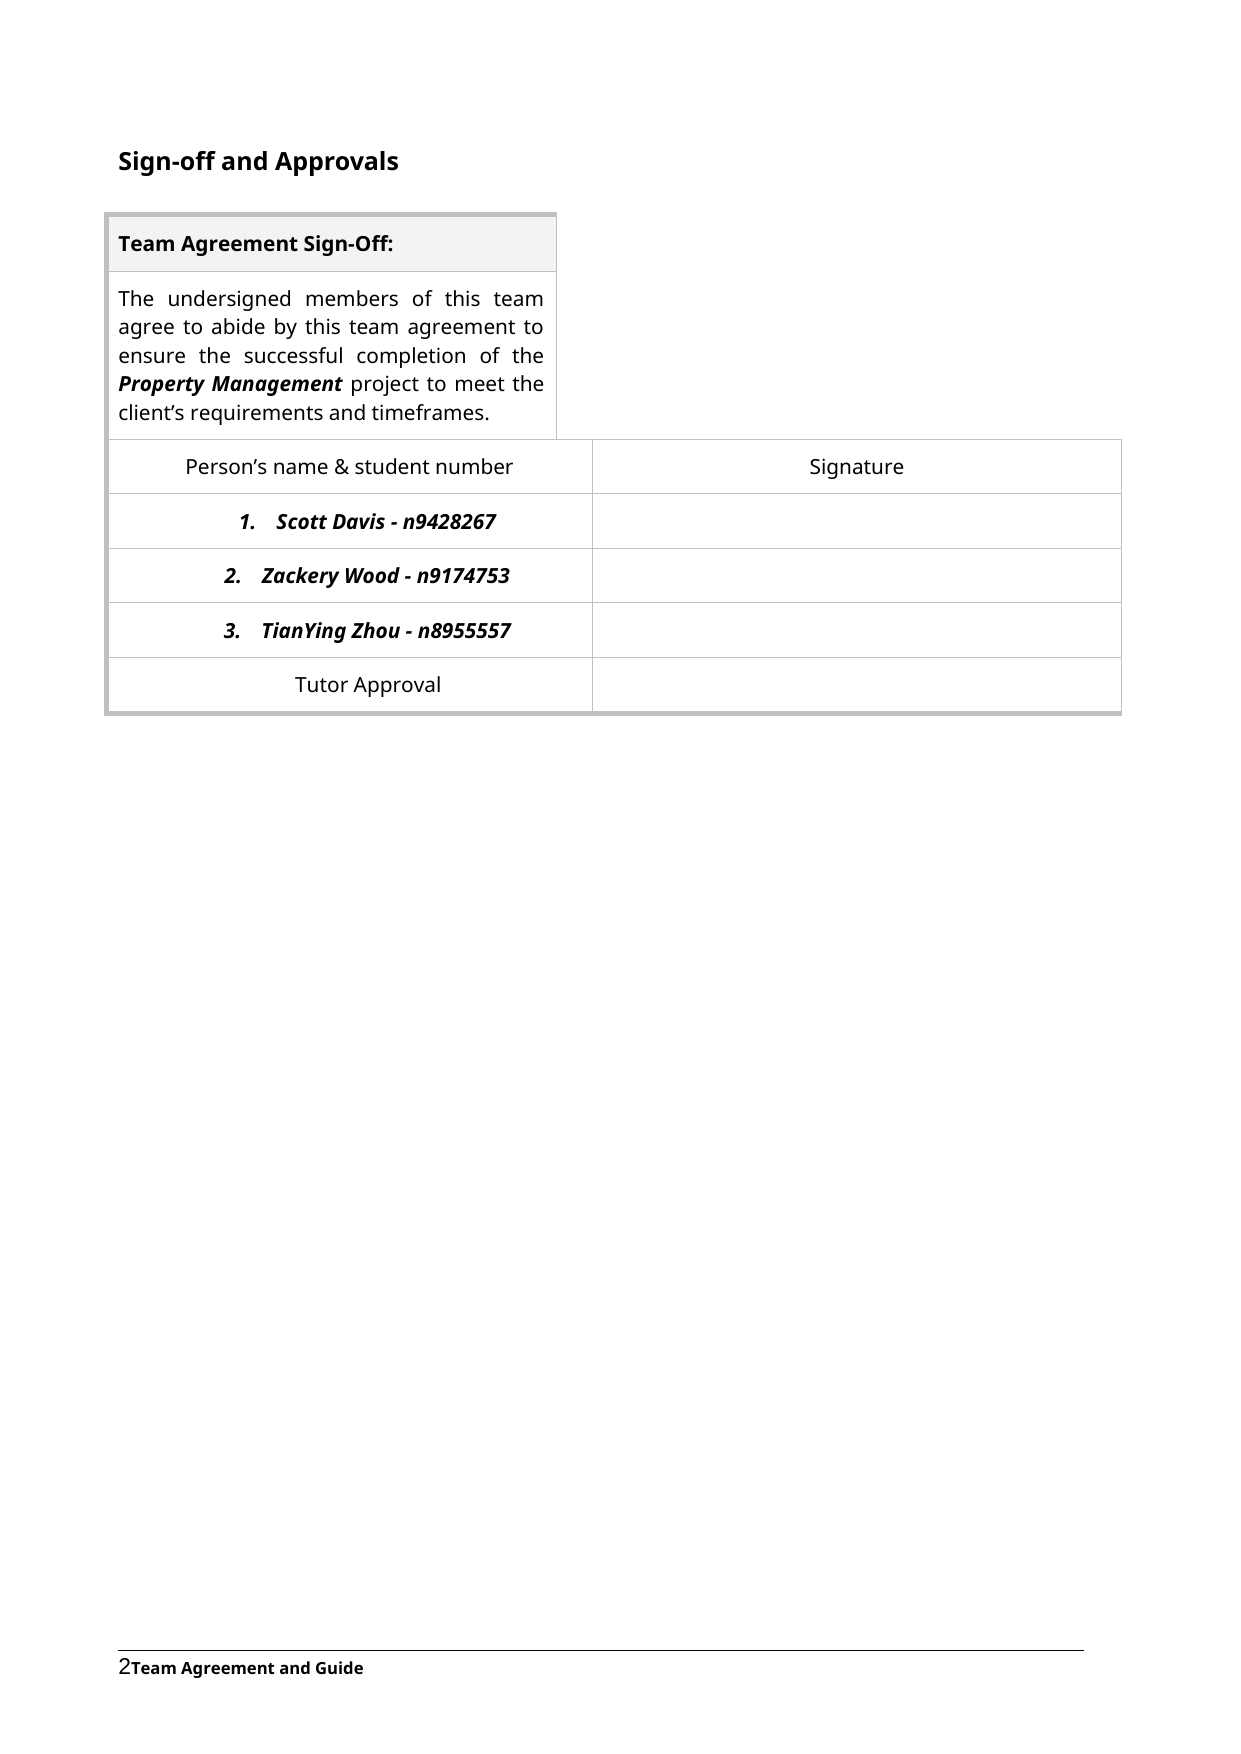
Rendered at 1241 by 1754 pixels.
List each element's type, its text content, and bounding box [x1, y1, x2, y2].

table_cell The undersigned members of this team agree to abide by this team agreement to ensure the successful completion of the Property Management project to meet the client’s requirements and timeframes. [109, 272, 556, 439]
table_cell Scott Davis - n9428267 [109, 494, 592, 548]
table_cell [593, 494, 1121, 548]
table_header Team Agreement Sign-Off: [109, 217, 556, 271]
table_cell [593, 549, 1121, 602]
table_cell [557, 271, 1122, 439]
table_cell Person’s name & student number [109, 440, 592, 493]
table_cell Tutor Approval [109, 658, 592, 711]
table_cell [593, 603, 1121, 657]
subtitle Sign-off and Approvals [118, 143, 1122, 177]
table_cell TianYing Zhou - n8955557 [109, 603, 592, 657]
table_cell Signature [593, 440, 1121, 493]
table_cell Zackery Wood - n9174753 [109, 549, 592, 602]
table_cell [593, 658, 1121, 711]
table_header [557, 212, 1122, 271]
